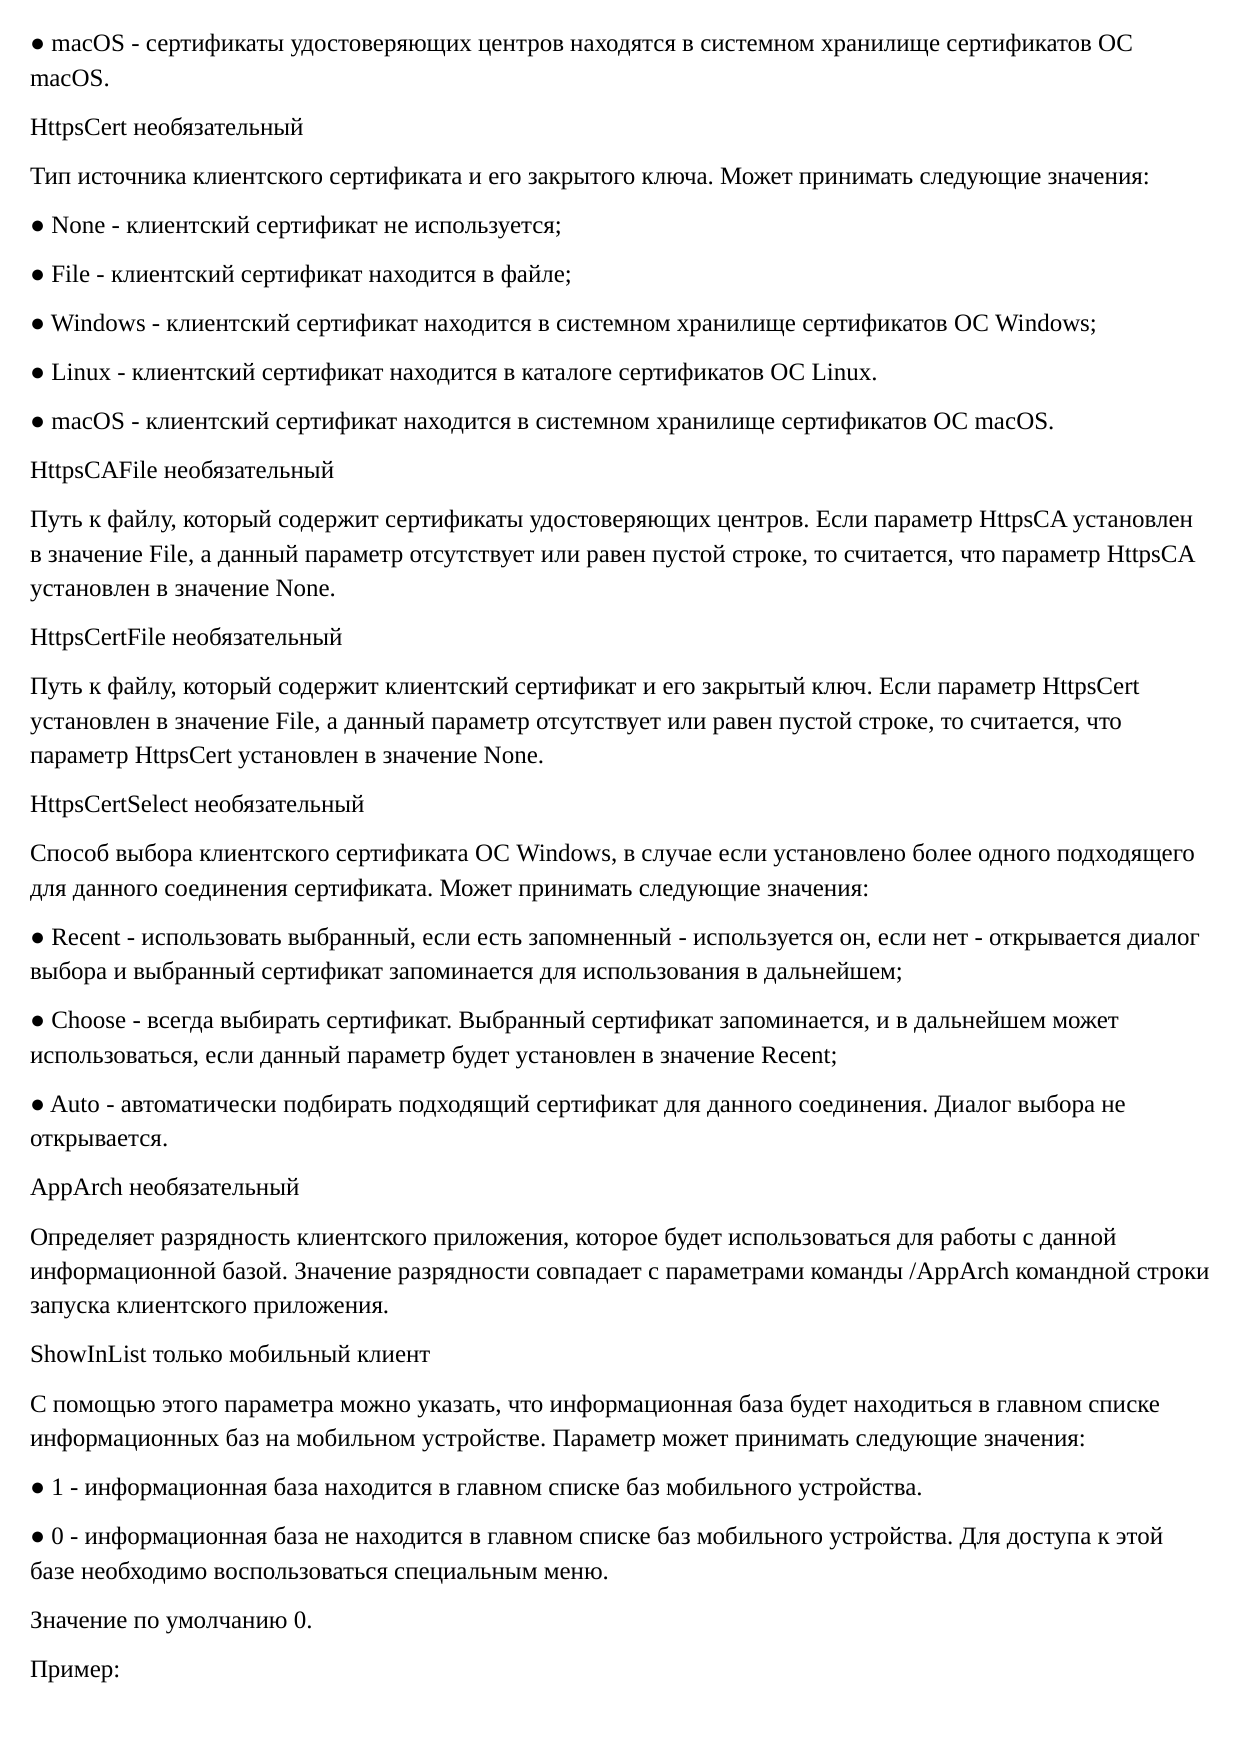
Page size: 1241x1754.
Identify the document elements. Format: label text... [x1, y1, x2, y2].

text Путь к файлу, который содержит сертификаты удостоверяющих центров. Если параметр HttpsCA установлен в значение File, а данный параметр отсутствует или равен пустой строке, то считается, что параметр HttpsCA установлен в значение None. [30, 504, 1211, 602]
text С помощью этого параметра можно указать, что информационная база будет находиться в главном списке информационных баз на мобильном устройстве. Параметр может принимать следующие значения: [30, 1389, 1211, 1452]
text HttpsCAFile необязательный [30, 455, 1211, 484]
text HttpsCertFile необязательный [30, 622, 1211, 651]
text ● File ‑ клиентский сертификат находится в файле; [30, 259, 1211, 288]
text Определяет разрядность клиентского приложения, которое будет использоваться для работы с данной информационной базой. Значение разрядности совпадает с параметрами команды /AppArch командной строки запуска клиентского приложения. [30, 1222, 1211, 1319]
text Пример: [30, 1654, 1211, 1683]
text Тип источника клиентского сертификата и его закрытого ключа. Может принимать следующие значения: [30, 161, 1211, 189]
text Способ выбора клиентского сертификата ОС Windows, в случае если установлено более одного подходящего для данного соединения сертификата. Может принимать следующие значения: [30, 838, 1211, 902]
text ● Recent ‑ использовать выбранный, если есть запомненный ‑ используется он, если нет ‑ открывается диалог выбора и выбранный сертификат запоминается для использования в дальнейшем; [30, 922, 1211, 985]
text ● macOS ‑ сертификаты удостоверяющих центров находятся в системном хранилище сертификатов ОС macOS. [30, 28, 1211, 91]
text ● 1 ‑ информационная база находится в главном списке баз мобильного устройства. [30, 1472, 1211, 1501]
text ● macOS ‑ клиентский сертификат находится в системном хранилище сертификатов ОС macOS. [30, 406, 1211, 435]
text ● Auto ‑ автоматически подбирать подходящий сертификат для данного соединения. Диалог выбора не открывается. [30, 1089, 1211, 1152]
text HttpsCertSelect необязательный [30, 789, 1211, 818]
text ● Choose ‑ всегда выбирать сертификат. Выбранный сертификат запоминается, и в дальнейшем может использоваться, если данный параметр будет установлен в значение Recent; [30, 1005, 1211, 1069]
text ● Windows ‑ клиентский сертификат находится в системном хранилище сертификатов ОС Windows; [30, 308, 1211, 337]
text Путь к файлу, который содержит клиентский сертификат и его закрытый ключ. Если параметр HttpsCert установлен в значение File, а данный параметр отсутствует или равен пустой строке, то считается, что параметр HttpsCert установлен в значение None. [30, 671, 1211, 769]
text ShowInList только мобильный клиент [30, 1339, 1211, 1368]
text ● 0 ‑ информационная база не находится в главном списке баз мобильного устройства. Для доступа к этой базе необходимо воспользоваться специальным меню. [30, 1521, 1211, 1584]
text AppArch необязательный [30, 1172, 1211, 1201]
text Значение по умолчанию 0. [30, 1605, 1211, 1633]
text ● Linux ‑ клиентский сертификат находится в каталоге сертификатов ОС Linux. [30, 357, 1211, 386]
text ● None ‑ клиентский сертификат не используется; [30, 210, 1211, 238]
text HttpsCert необязательный [30, 112, 1211, 140]
